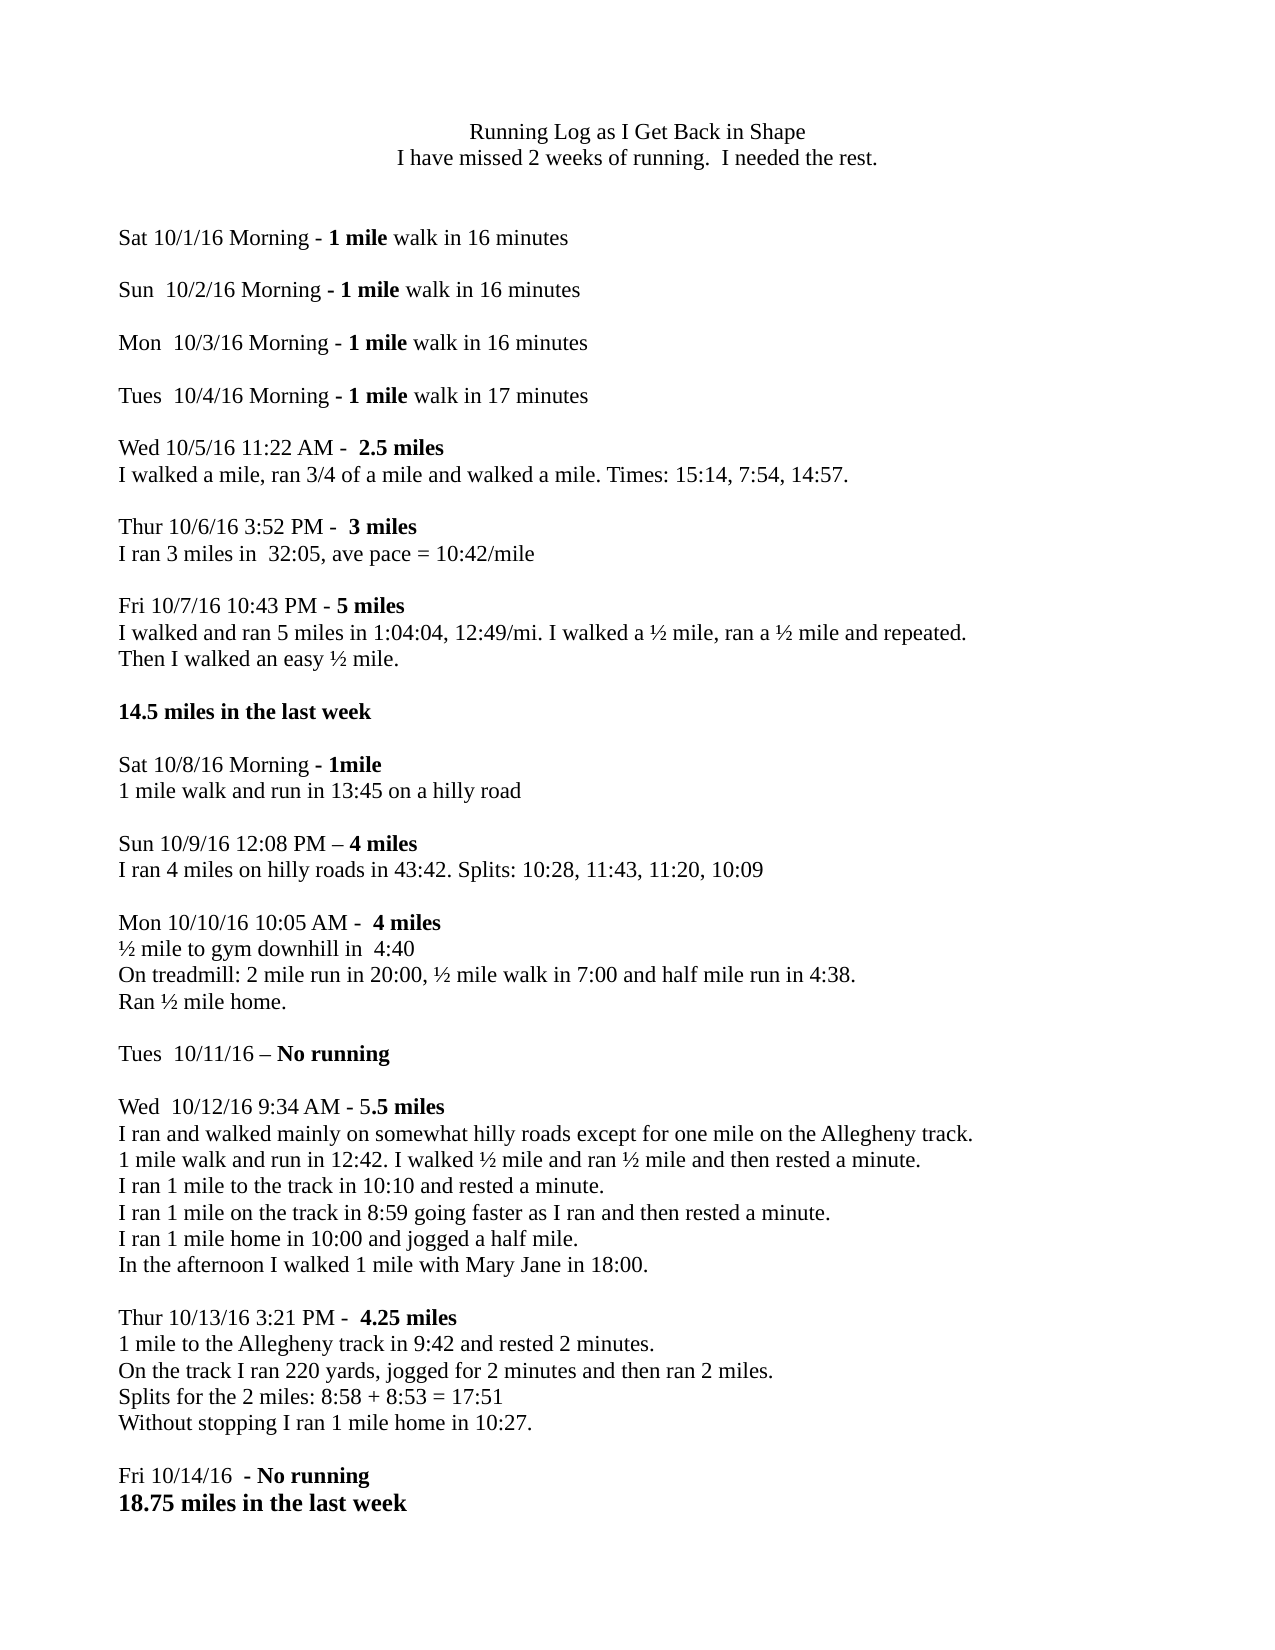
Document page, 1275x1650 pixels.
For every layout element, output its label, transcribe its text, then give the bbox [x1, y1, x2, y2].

text I ran 1 mile home in 10:00 and jogged a half mile. [118, 1225, 1157, 1251]
text I ran 1 mile on the track in 8:59 going faster as I ran and then rested a minute. [118, 1199, 1157, 1225]
text 18.75 miles in the last week [118, 1488, 1157, 1517]
text Splits for the 2 miles: 8:58 + 8:53 = 17:51 [118, 1383, 1157, 1409]
text Sun 10/9/16 12:08 PM – 4 miles [118, 830, 1157, 856]
text Then I walked an easy ½ mile. [118, 645, 1157, 672]
text Wed 10/5/16 11:22 AM - 2.5 miles [118, 434, 1157, 461]
text I walked a mile, ran 3/4 of a mile and walked a mile. Times: 15:14, 7:54, 14:57. [118, 461, 1157, 487]
text I walked and ran 5 miles in 1:04:04, 12:49/mi. I walked a ½ mile, ran a ½ mile and repeated. [118, 619, 1157, 645]
text Tues 10/11/16 – No running [118, 1041, 1157, 1067]
text Running Log as I Get Back in Shape [118, 118, 1157, 144]
text Sat 10/8/16 Morning - 1mile [118, 751, 1157, 777]
text Sun 10/2/16 Morning - 1 mile walk in 16 minutes [118, 276, 1157, 303]
text Sat 10/1/16 Morning - 1 mile walk in 16 minutes [118, 223, 1157, 250]
text On the track I ran 220 yards, jogged for 2 minutes and then ran 2 miles. [118, 1357, 1157, 1383]
text 1 mile to the Allegheny track in 9:42 and rested 2 minutes. [118, 1330, 1157, 1357]
text I ran 1 mile to the track in 10:10 and rested a minute. [118, 1172, 1157, 1199]
text Fri 10/14/16 - No running [118, 1462, 1157, 1488]
text Mon 10/3/16 Morning - 1 mile walk in 16 minutes [118, 329, 1157, 355]
text 14.5 miles in the last week [118, 698, 1157, 724]
text Wed 10/12/16 9:34 AM - 5.5 miles [118, 1093, 1157, 1119]
text Mon 10/10/16 10:05 AM - 4 miles [118, 909, 1157, 935]
text On treadmill: 2 mile run in 20:00, ½ mile walk in 7:00 and half mile run in 4:38. [118, 961, 1157, 988]
text Ran ½ mile home. [118, 988, 1157, 1014]
text Fri 10/7/16 10:43 PM - 5 miles [118, 592, 1157, 619]
text In the afternoon I walked 1 mile with Mary Jane in 18:00. [118, 1251, 1157, 1278]
text Tues 10/4/16 Morning - 1 mile walk in 17 minutes [118, 382, 1157, 408]
text 1 mile walk and run in 13:45 on a hilly road [118, 777, 1157, 803]
text I ran 4 miles on hilly roads in 43:42. Splits: 10:28, 11:43, 11:20, 10:09 [118, 856, 1157, 882]
text I have missed 2 weeks of running. I needed the rest. [118, 144, 1157, 171]
text I ran and walked mainly on somewhat hilly roads except for one mile on the Allegheny track. [118, 1119, 1157, 1146]
text I ran 3 miles in 32:05, ave pace = 10:42/mile [118, 540, 1157, 566]
text ½ mile to gym downhill in 4:40 [118, 935, 1157, 961]
text Thur 10/13/16 3:21 PM - 4.25 miles [118, 1304, 1157, 1330]
text Thur 10/6/16 3:52 PM - 3 miles [118, 513, 1157, 540]
text 1 mile walk and run in 12:42. I walked ½ mile and ran ½ mile and then rested a minute. [118, 1146, 1157, 1172]
text Without stopping I ran 1 mile home in 10:27. [118, 1409, 1157, 1436]
